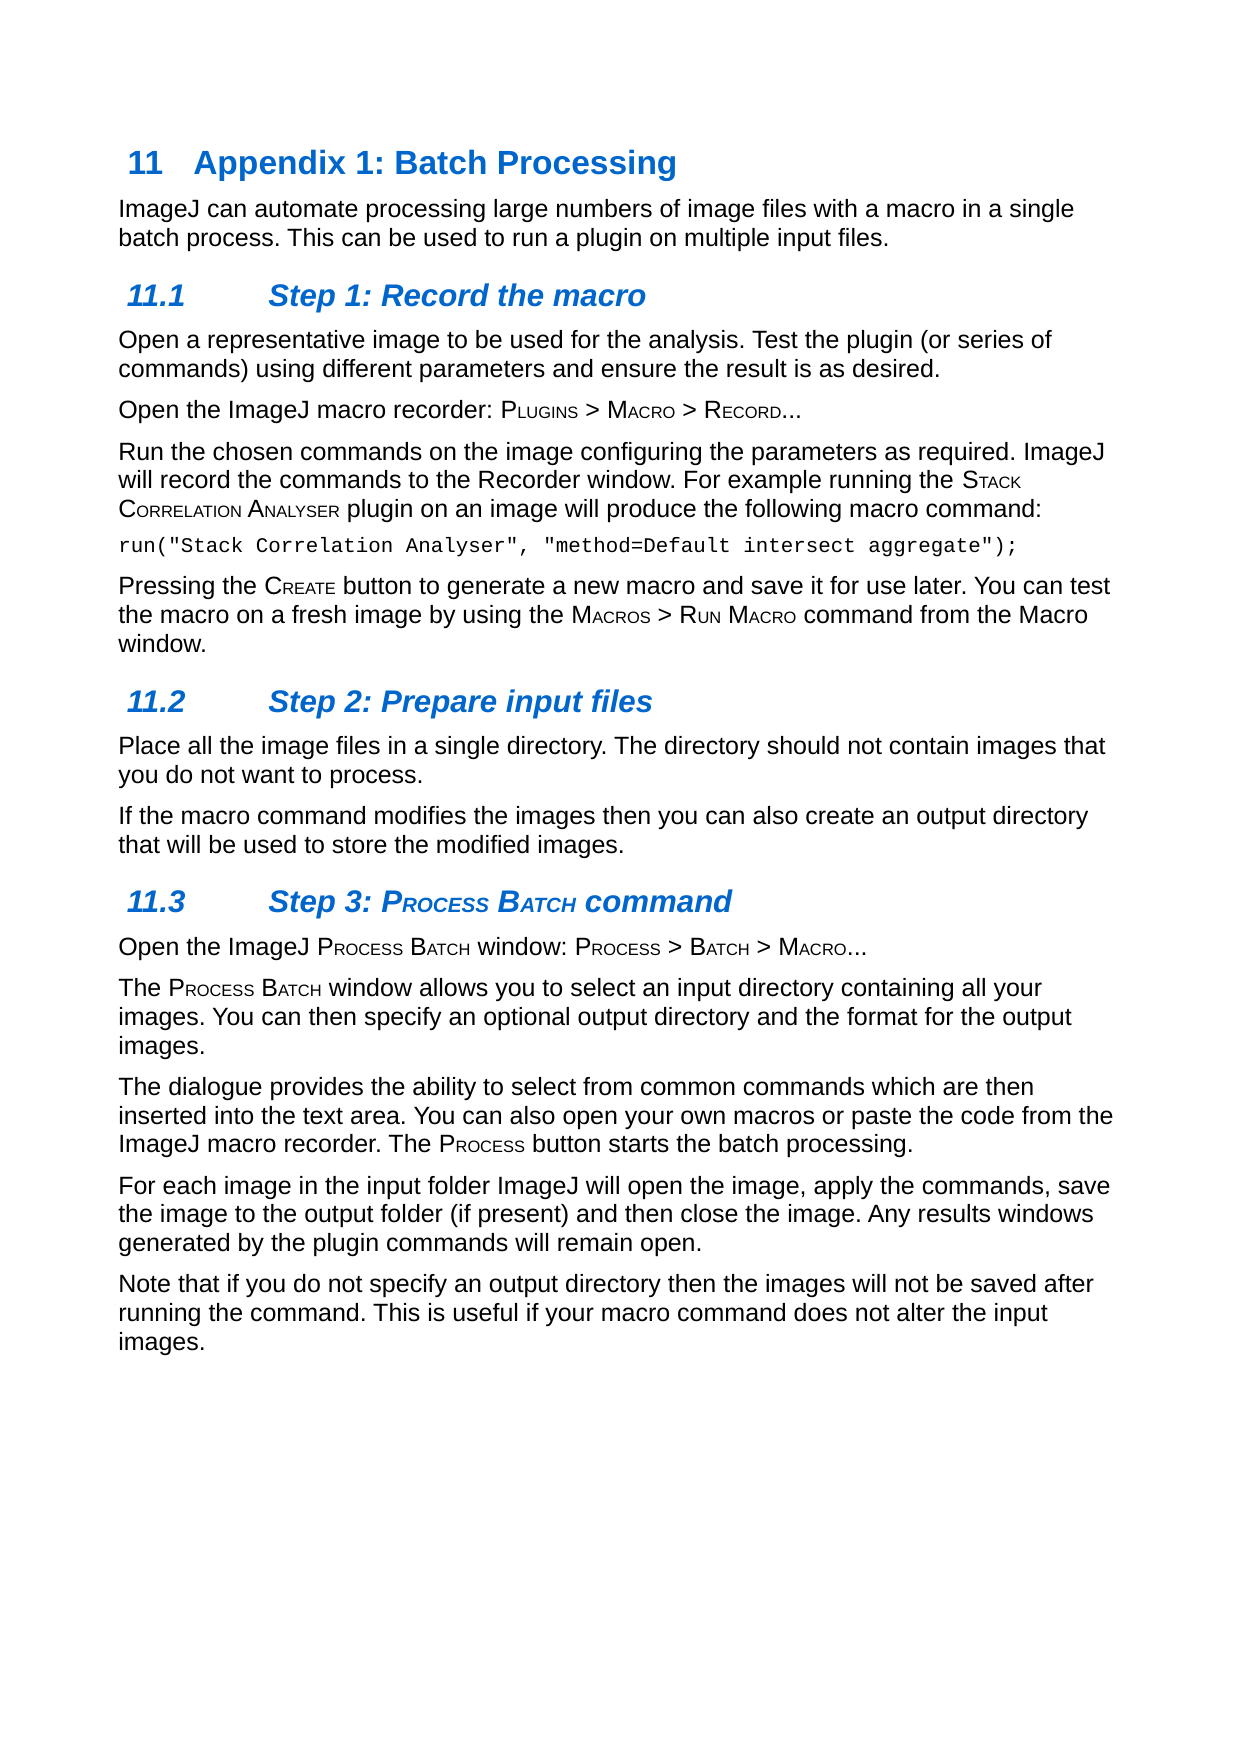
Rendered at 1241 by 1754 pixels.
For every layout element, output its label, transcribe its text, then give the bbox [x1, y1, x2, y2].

text ImageJ can automate processing large numbers of image files with a macro in a single batch process. This can be used to run a plugin on multiple input files. [118, 194, 1122, 252]
text If the macro command modifies the images then you can also create an output directory that will be used to store the modified images. [118, 801, 1122, 858]
text Open the ImageJ Process Batch window: Process > Batch > Macro... [118, 932, 1122, 961]
text The Process Batch window allows you to select an input directory containing all your images. You can then specify an optional output directory and the format for the output images. [118, 973, 1122, 1059]
subtitle Step 2: Prepare input files [118, 683, 1122, 718]
text For each image in the input folder ImageJ will open the image, apply the commands, save the image to the output folder (if present) and then close the image. Any results windows generated by the plugin commands will remain open. [118, 1171, 1122, 1257]
text Note that if you do not specify an output directory then the images will not be saved after running the command. This is useful if your macro command does not alter the input images. [118, 1269, 1122, 1356]
subtitle Step 1: Record the macro [118, 277, 1122, 313]
text Run the chosen commands on the image configuring the parameters as required. ImageJ will record the commands to the Recorder window. For example running the Stack Correlation Analyser plugin on an image will produce the following macro command: [118, 436, 1122, 523]
text The dialogue provides the ability to select from common commands which are then inserted into the text area. You can also open your own macros or paste the code from the ImageJ macro recorder. The Process button starts the batch processing. [118, 1072, 1122, 1158]
subtitle Step 3: Process Batch command [118, 883, 1122, 919]
text Open a representative image to be used for the analysis. Test the plugin (or series of commands) using different parameters and ensure the result is as desired. [118, 325, 1122, 383]
subtitle Appendix 1: Batch Processing [118, 143, 1122, 182]
text Open the ImageJ macro recorder: Plugins > Macro > Record... [118, 395, 1122, 424]
text Pressing the Create button to generate a new macro and save it for use later. You can test the macro on a fresh image by using the Macros > Run Macro command from the Macro window. [118, 571, 1122, 658]
text run("Stack Correlation Analyser", "method=Default intersect aggregate"); [118, 535, 1122, 559]
text Place all the image files in a single directory. The directory should not contain images that you do not want to process. [118, 731, 1122, 788]
